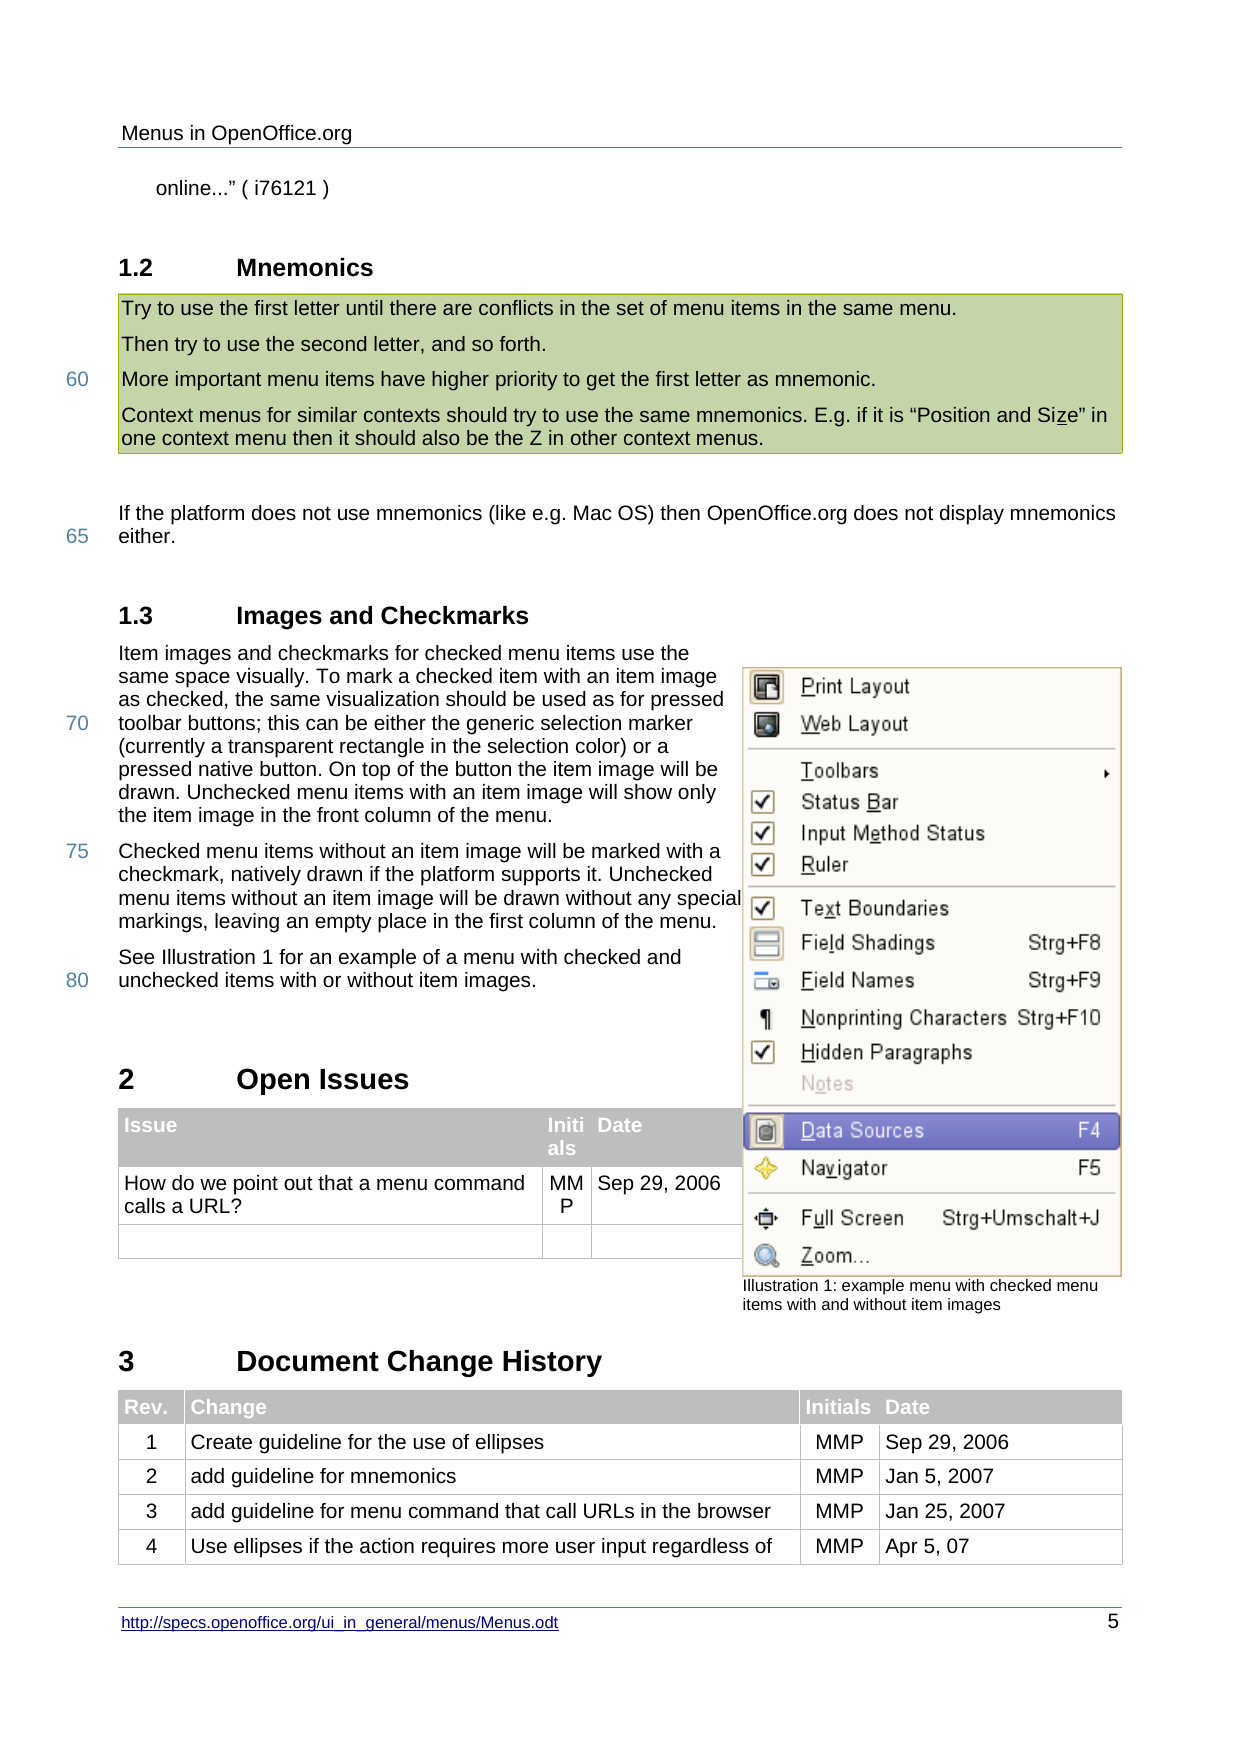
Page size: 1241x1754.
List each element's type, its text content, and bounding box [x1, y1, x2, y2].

table_cell 4 [119, 1530, 184, 1564]
table_cell MMP [543, 1167, 591, 1224]
table_header Initials [542, 1108, 591, 1166]
table_cell Use ellipses if the action requires more user input regardless of [186, 1530, 799, 1564]
text More important menu items have higher priority to get the first letter as mnemonic. [119, 365, 1122, 391]
table_header Change [185, 1390, 799, 1424]
table_cell [543, 1225, 591, 1258]
table_cell Create guideline for the use of ellipses [186, 1425, 799, 1459]
table_cell MMP [801, 1530, 879, 1564]
subtitle Mnemonics [118, 254, 1122, 282]
table_cell [592, 1225, 742, 1258]
table_header Date [879, 1390, 1122, 1424]
picture [742, 667, 1122, 1277]
table_cell MMP [801, 1495, 879, 1529]
text Then try to use the second letter, and so forth. [119, 329, 1122, 356]
table_cell Apr 5, 07 [880, 1530, 1122, 1564]
table_header Date [591, 1108, 742, 1166]
table_cell 2 [119, 1460, 184, 1494]
table_header Rev. [118, 1390, 184, 1424]
text See Illustration 1 for an example of a menu with checked and unchecked items with or without item images. [118, 945, 742, 992]
subtitle Document Change History [118, 1345, 1122, 1378]
table_cell MMP [801, 1460, 879, 1494]
table_cell How do we point out that a menu command calls a URL? [119, 1167, 542, 1224]
text If the platform does not use mnemonics (like e.g. Mac OS) then OpenOffice.org does not display mnemonics either. [118, 501, 1122, 548]
table_header Issue [118, 1108, 542, 1166]
table_cell MMP [801, 1425, 879, 1459]
table_cell add guideline for menu command that call URLs in the browser [186, 1495, 799, 1529]
table_cell Jan 25, 2007 [880, 1495, 1122, 1529]
table_cell Jan 5, 2007 [880, 1460, 1122, 1494]
table_cell Sep 29, 2006 [592, 1167, 742, 1224]
subtitle Images and Checkmarks [118, 602, 1122, 630]
table_cell 1 [119, 1425, 184, 1459]
text Illustration 1: example menu with checked menu items with and without item images [742, 1277, 1122, 1314]
subtitle Open Issues [118, 1063, 742, 1096]
text Try to use the first letter until there are conflicts in the set of menu items in the same menu. [119, 295, 1122, 320]
table_cell Sep 29, 2006 [880, 1425, 1122, 1459]
table_cell <...> [119, 1225, 542, 1258]
table_cell 3 [119, 1495, 184, 1529]
text Context menus for similar contexts should try to use the same mnemonics. E.g. if it is “Position and Size” in one context menu then it should also be the Z in other context menus. [119, 401, 1122, 453]
text Item images and checkmarks for checked menu items use the same space visually. To mark a checked item with an item image as checked, the same visualization should be used as for pressed toolbar buttons; this can be either the generic selection marker (currently a transparent rectangle in the selection color) or a pressed native button. On top of the button the item image will be drawn. Unchecked menu items with an item image will show only the item image in the front column of the menu. [118, 641, 1122, 827]
text Checked menu items without an item image will be marked with a checkmark, natively drawn if the platform supports it. Unchecked menu items without an item image will be drawn without any special markings, leaving an empty place in the first column of the menu. [118, 840, 742, 933]
table_header Initials [800, 1390, 879, 1424]
list online...” ( i76121 ) [118, 177, 1122, 200]
table_cell add guideline for mnemonics [186, 1460, 799, 1494]
